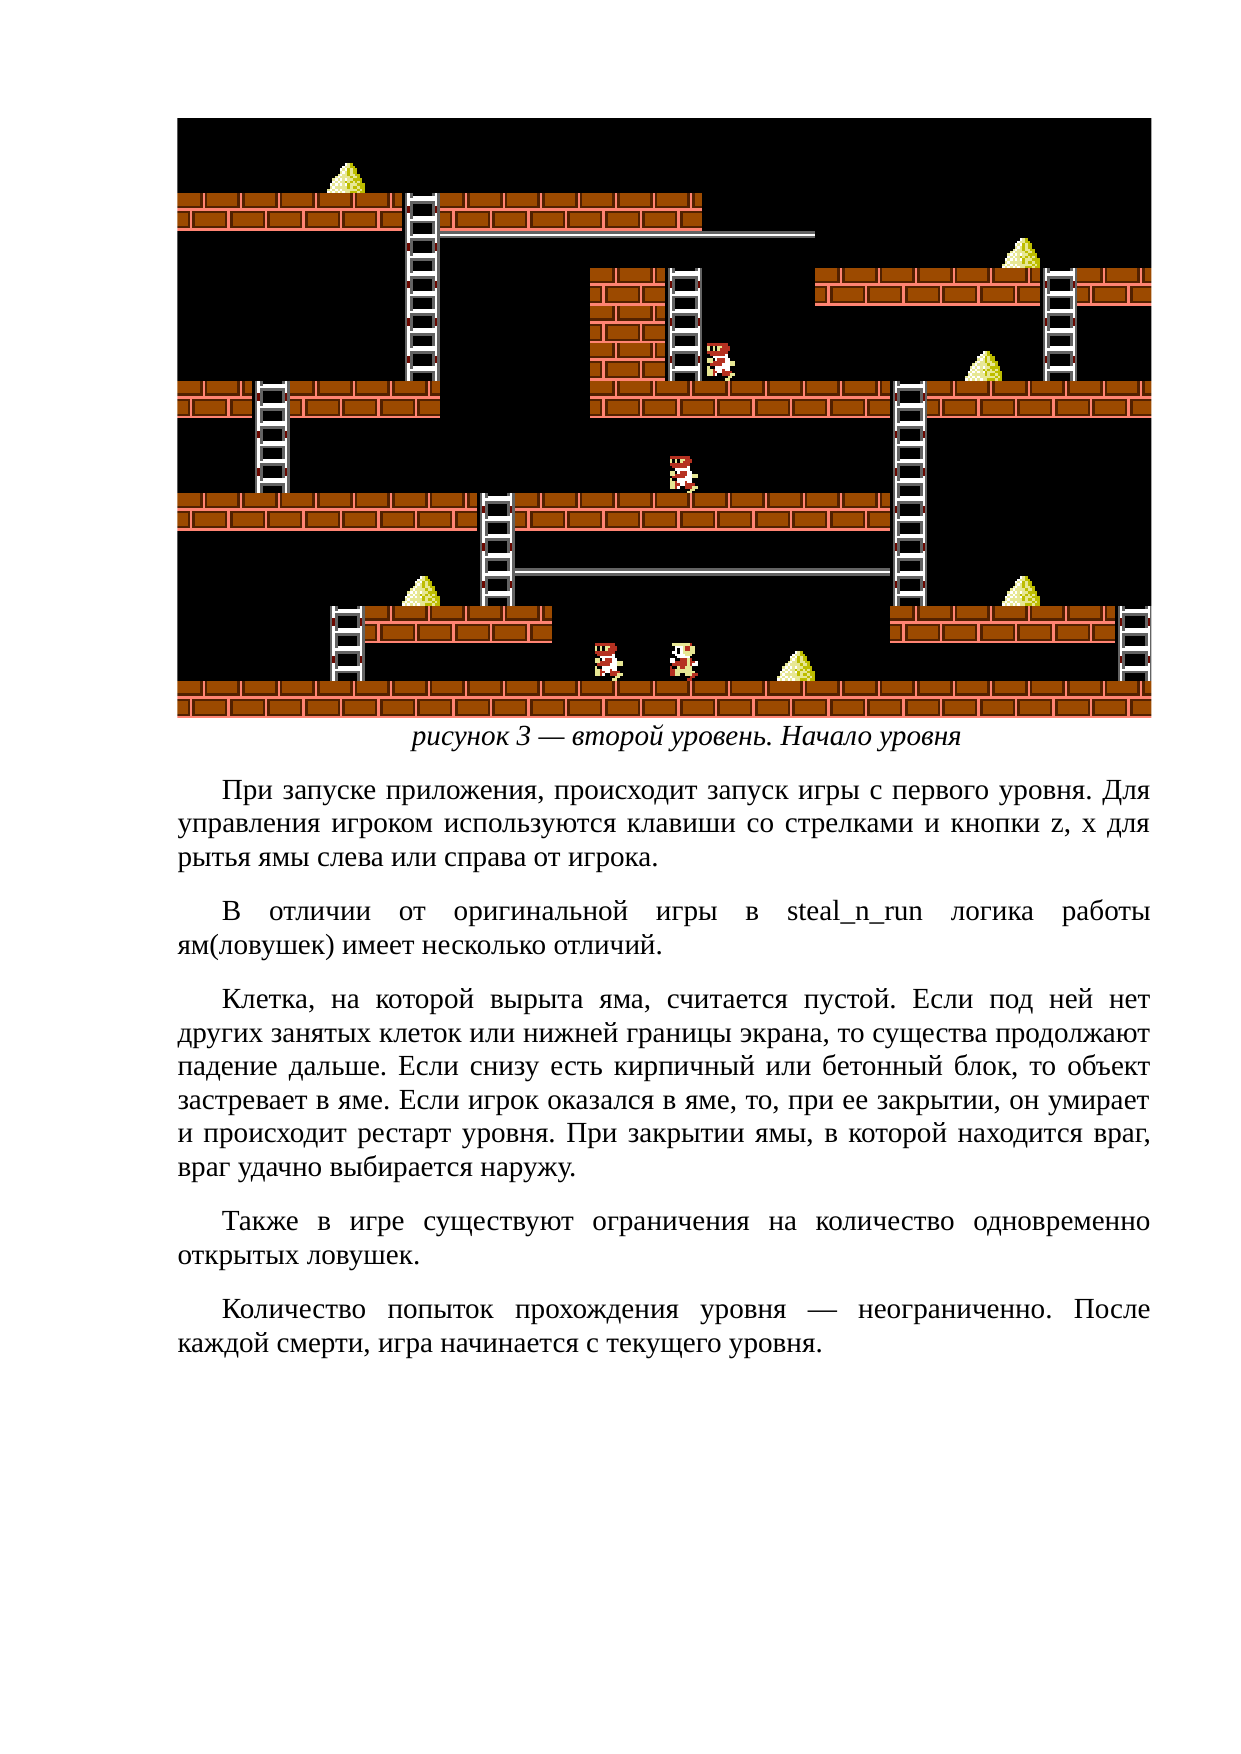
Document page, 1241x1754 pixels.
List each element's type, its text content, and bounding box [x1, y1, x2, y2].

text Также в игре существуют ограничения на количество одновременно открытых ловушек. [177, 1203, 1152, 1271]
text При запуске приложения, происходит запуск игры с первого уровня. Для управления игроком используются клавиши со стрелками и кнопки z, x для рытья ямы слева или справа от игрока. [177, 772, 1152, 873]
text Клетка, на которой вырыта яма, считается пустой. Если под ней нет других занятых клеток или нижней границы экрана, то существа продолжают падение дальше. Если снизу есть кирпичный или бетонный блок, то объект застревает в яме. Если игрок оказался в яме, то, при ее закрытии, он умирает и происходит рестарт уровня. При закрытии ямы, в которой находится враг, враг удачно выбирается наружу. [177, 981, 1152, 1183]
text рисунок 3 — второй уровень. Начало уровня [177, 718, 1152, 751]
text В отличии от оригинальной игры в steal_n_run логика работы ям(ловушек) имеет несколько отличий. [177, 893, 1152, 961]
picture [177, 118, 1152, 718]
text Количество попыток прохождения уровня — неограниченно. После каждой смерти, игра начинается с текущего уровня. [177, 1291, 1152, 1358]
